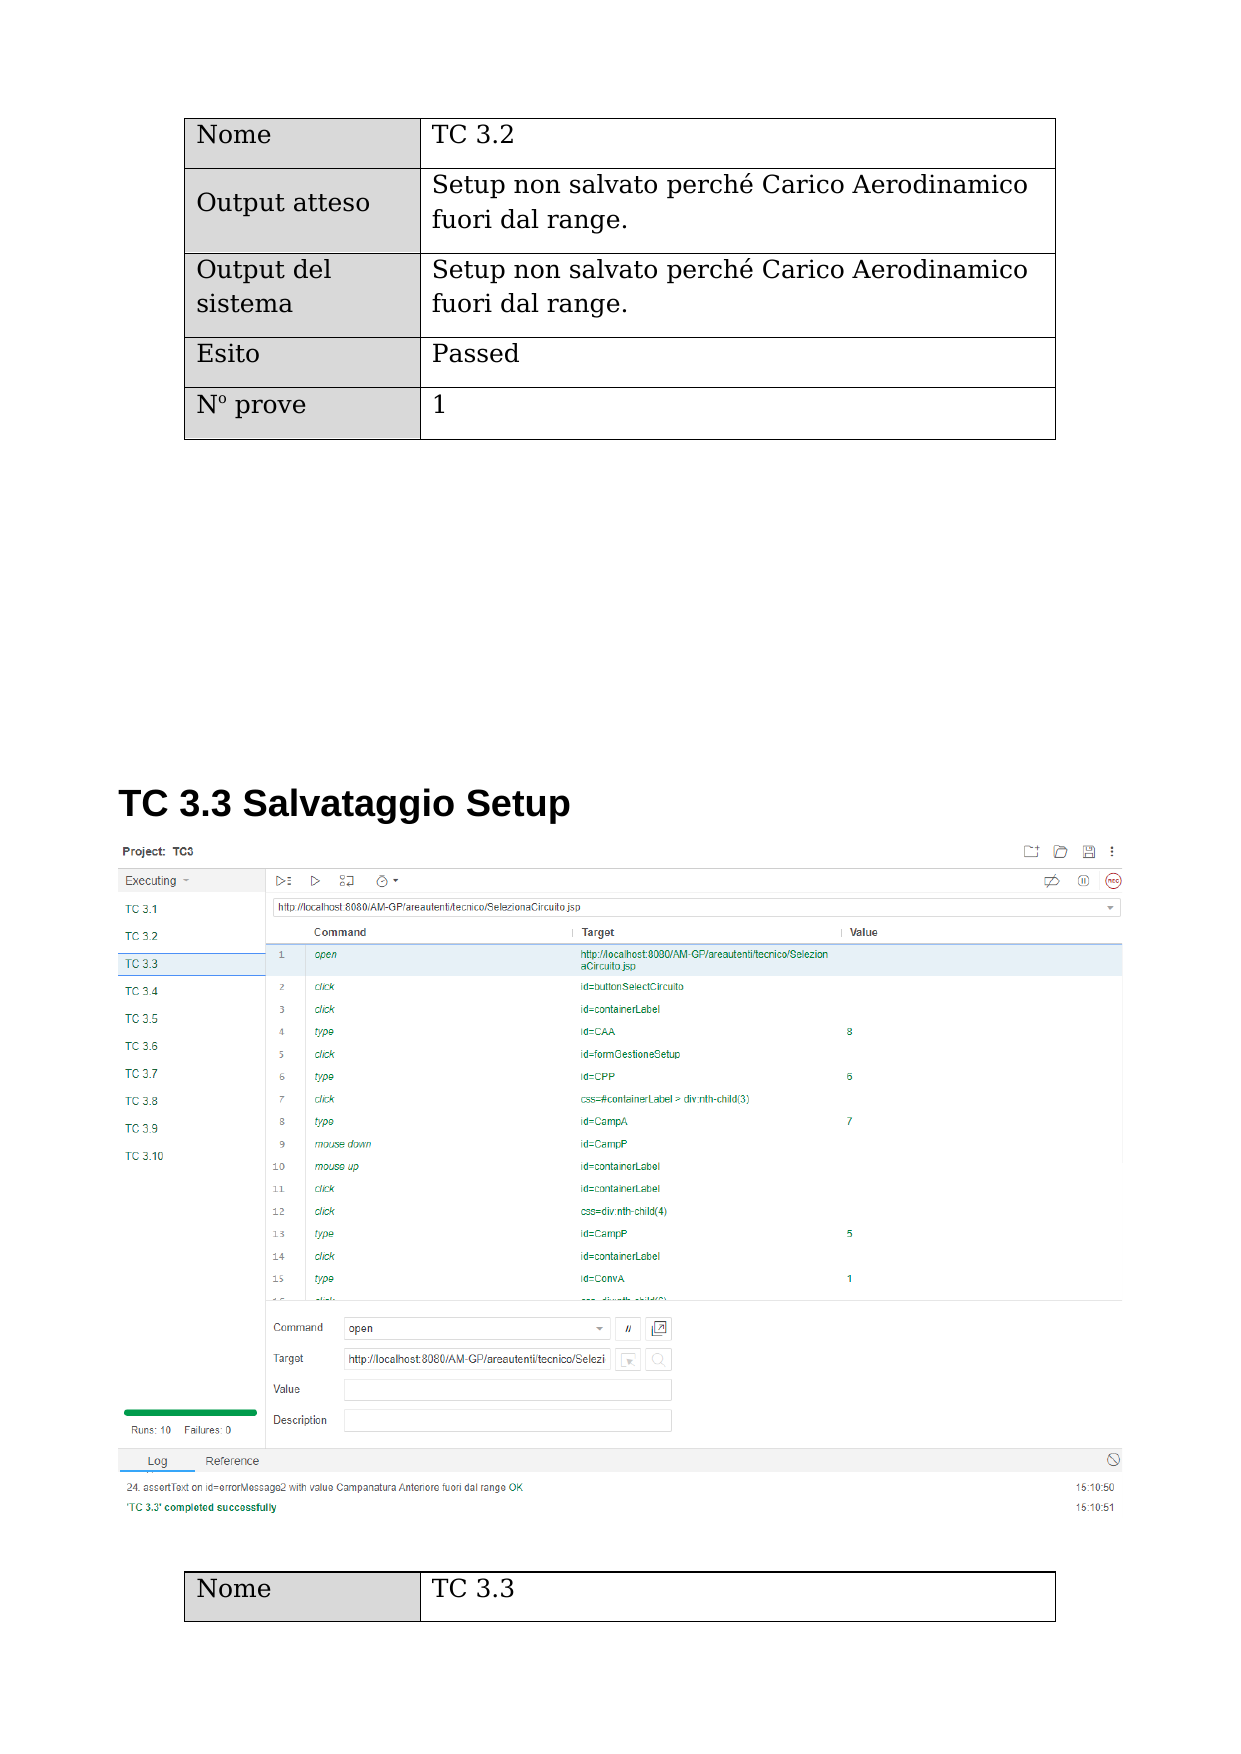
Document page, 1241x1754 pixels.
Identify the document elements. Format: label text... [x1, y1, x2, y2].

table_cell No prove [185, 388, 420, 438]
table_header TC 3.2 [421, 119, 1055, 168]
table_cell Setup non salvato perché Carico Aerodinamico fuori dal range. [421, 254, 1055, 337]
table_cell Setup non salvato perché Carico Aerodinamico fuori dal range. [421, 169, 1055, 252]
table_cell Output atteso [185, 169, 420, 252]
subtitle TC 3.3 Salvataggio Setup [118, 781, 1122, 824]
table_header Nome [185, 119, 420, 168]
picture [118, 837, 1123, 1518]
table_cell Esito [185, 338, 420, 387]
table_header Nome [185, 1573, 420, 1621]
table_cell Output del sistema [185, 254, 420, 337]
table_header TC 3.3 [421, 1573, 1055, 1621]
table_cell Passed [421, 338, 1055, 387]
table_cell 1 [421, 388, 1055, 438]
